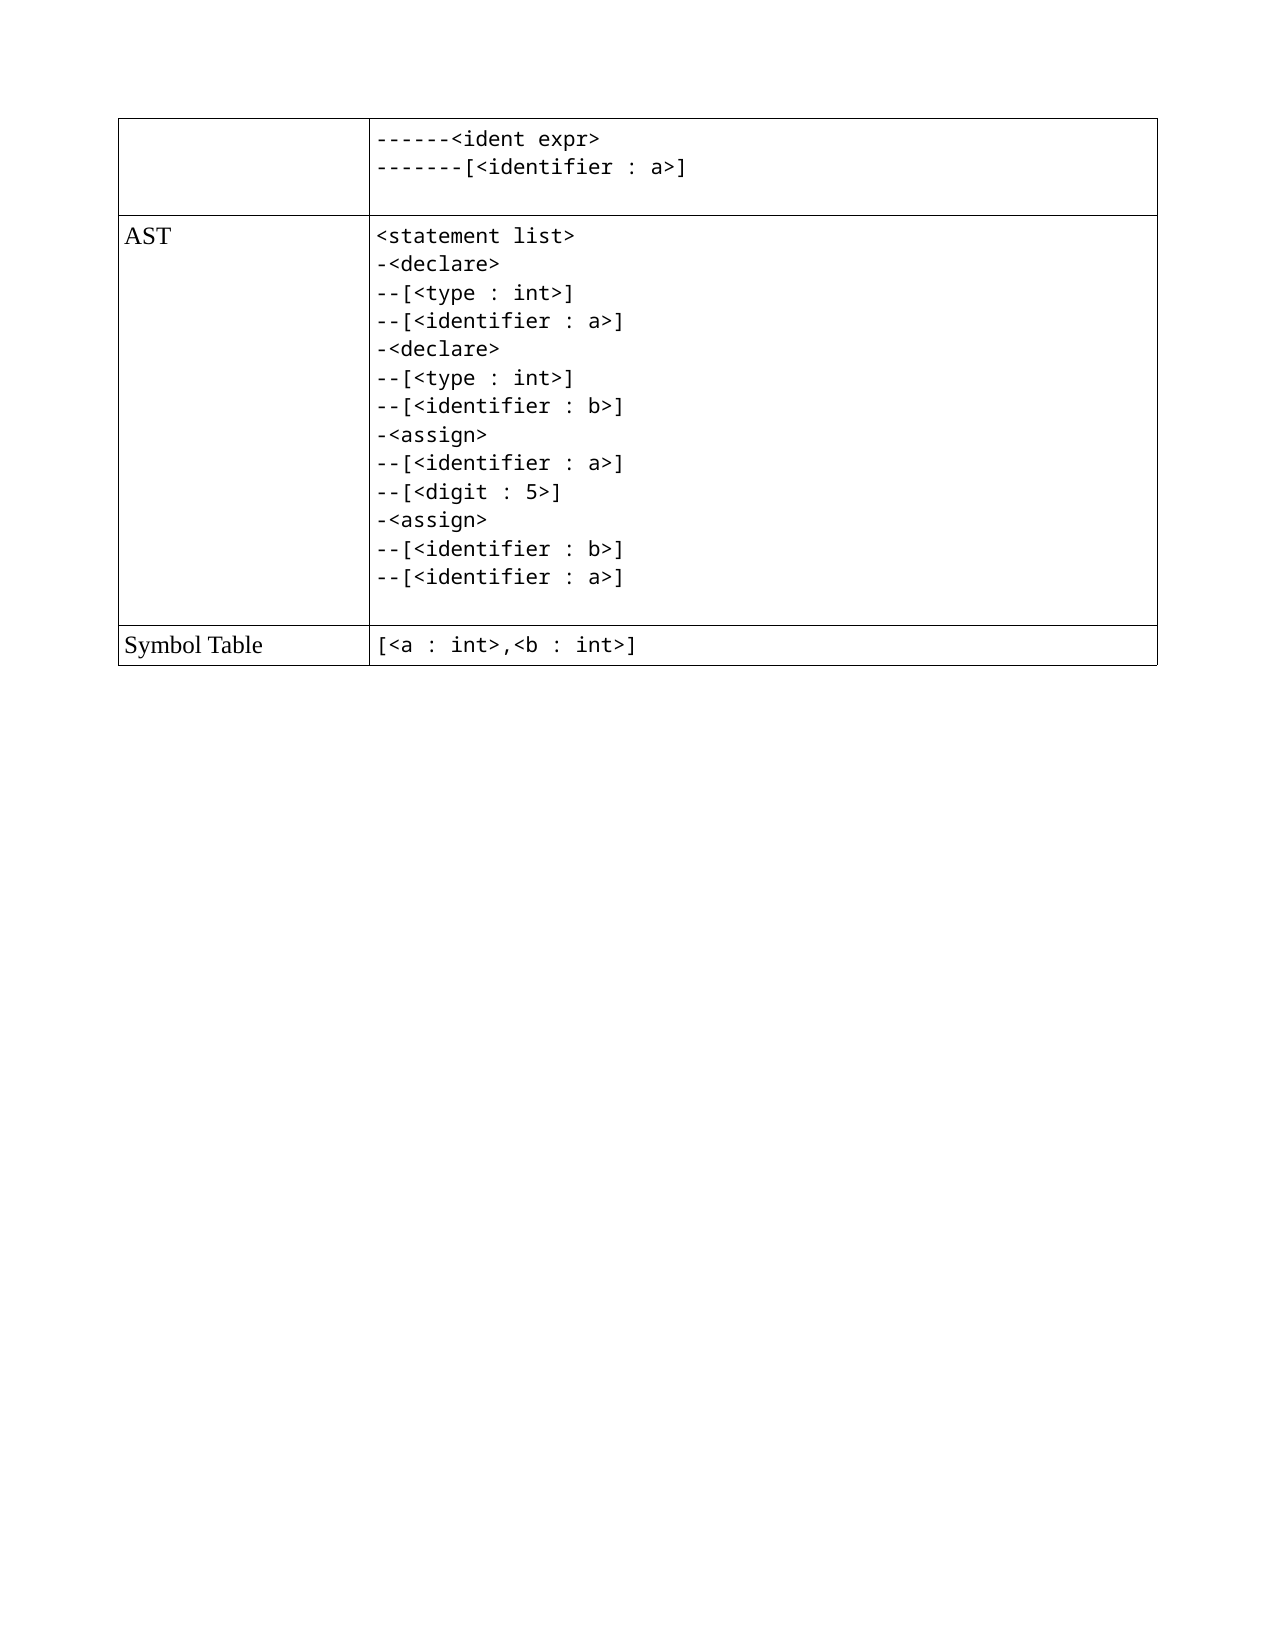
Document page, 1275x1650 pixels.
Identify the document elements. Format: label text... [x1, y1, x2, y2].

table_cell AST [119, 216, 369, 625]
table_cell [119, 119, 369, 215]
table_cell <statement list> -<declare> --[<type : int>] --[<identifier : a>] -<declare> --[<type : int>] --[<identifier : b>] -<assign> --[<identifier : a>] --[<digit : 5>] -<assign> --[<identifier : b>] --[<identifier : a>] [370, 216, 1157, 625]
table_cell Symbol Table [119, 626, 369, 665]
table_cell ------<ident expr> -------[<identifier : a>] [370, 119, 1157, 215]
table_cell [<a : int>,<b : int>] [370, 626, 1157, 665]
